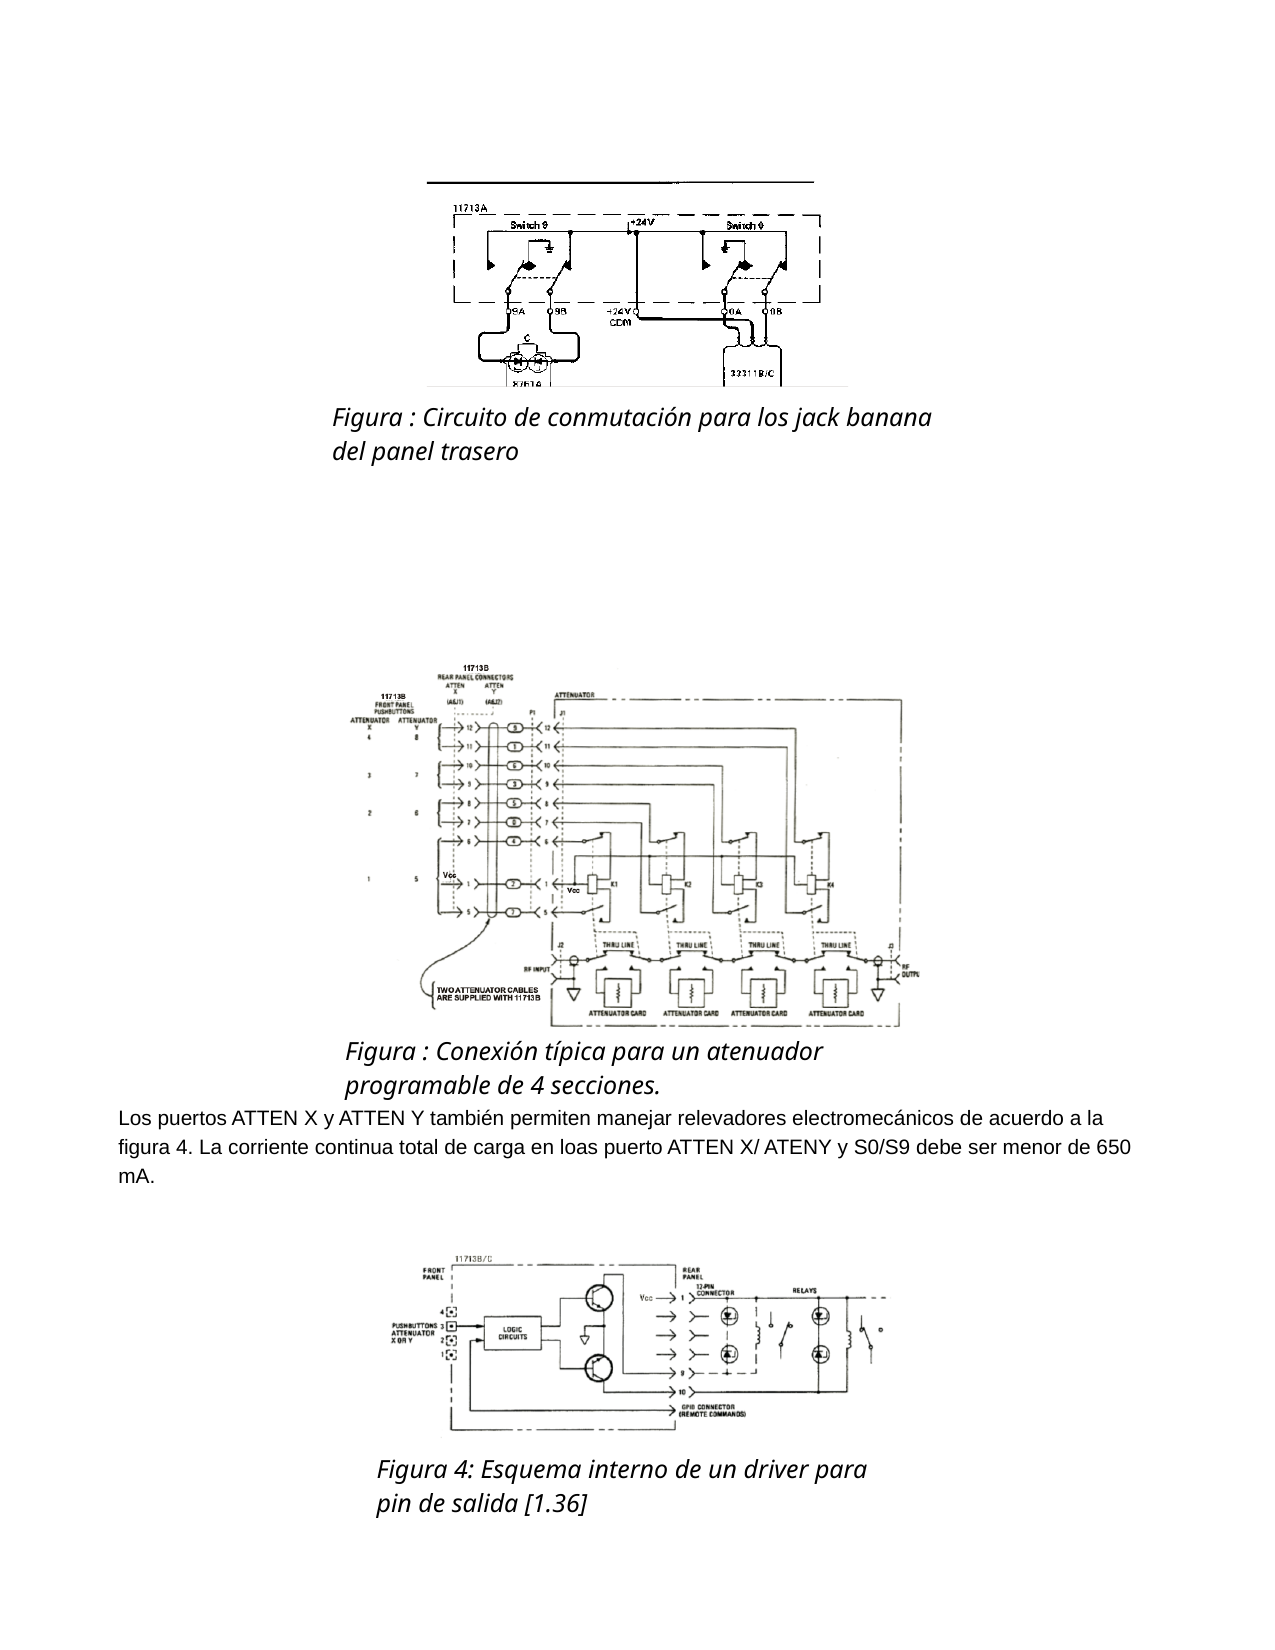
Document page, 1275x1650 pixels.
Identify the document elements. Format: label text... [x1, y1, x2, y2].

text Figura 4: Esquema interno de un driver para pin de salida [1.36] [376, 1452, 898, 1520]
picture [376, 1219, 899, 1452]
picture [344, 651, 920, 1034]
text Figura : Conexión típica para un atenuador programable de 4 secciones. [345, 1034, 919, 1101]
text Los puertos ATTEN X y ATTEN Y también permiten manejar relevadores electromecánicos de acuerdo a la figura 4. La corriente continua total de carga en loas puerto ATTEN X/ ATENY y S0/S9 debe ser menor de 650 mA. [118, 638, 1157, 1188]
text Figura : Circuito de conmutación para los jack banana del panel trasero [332, 191, 943, 467]
